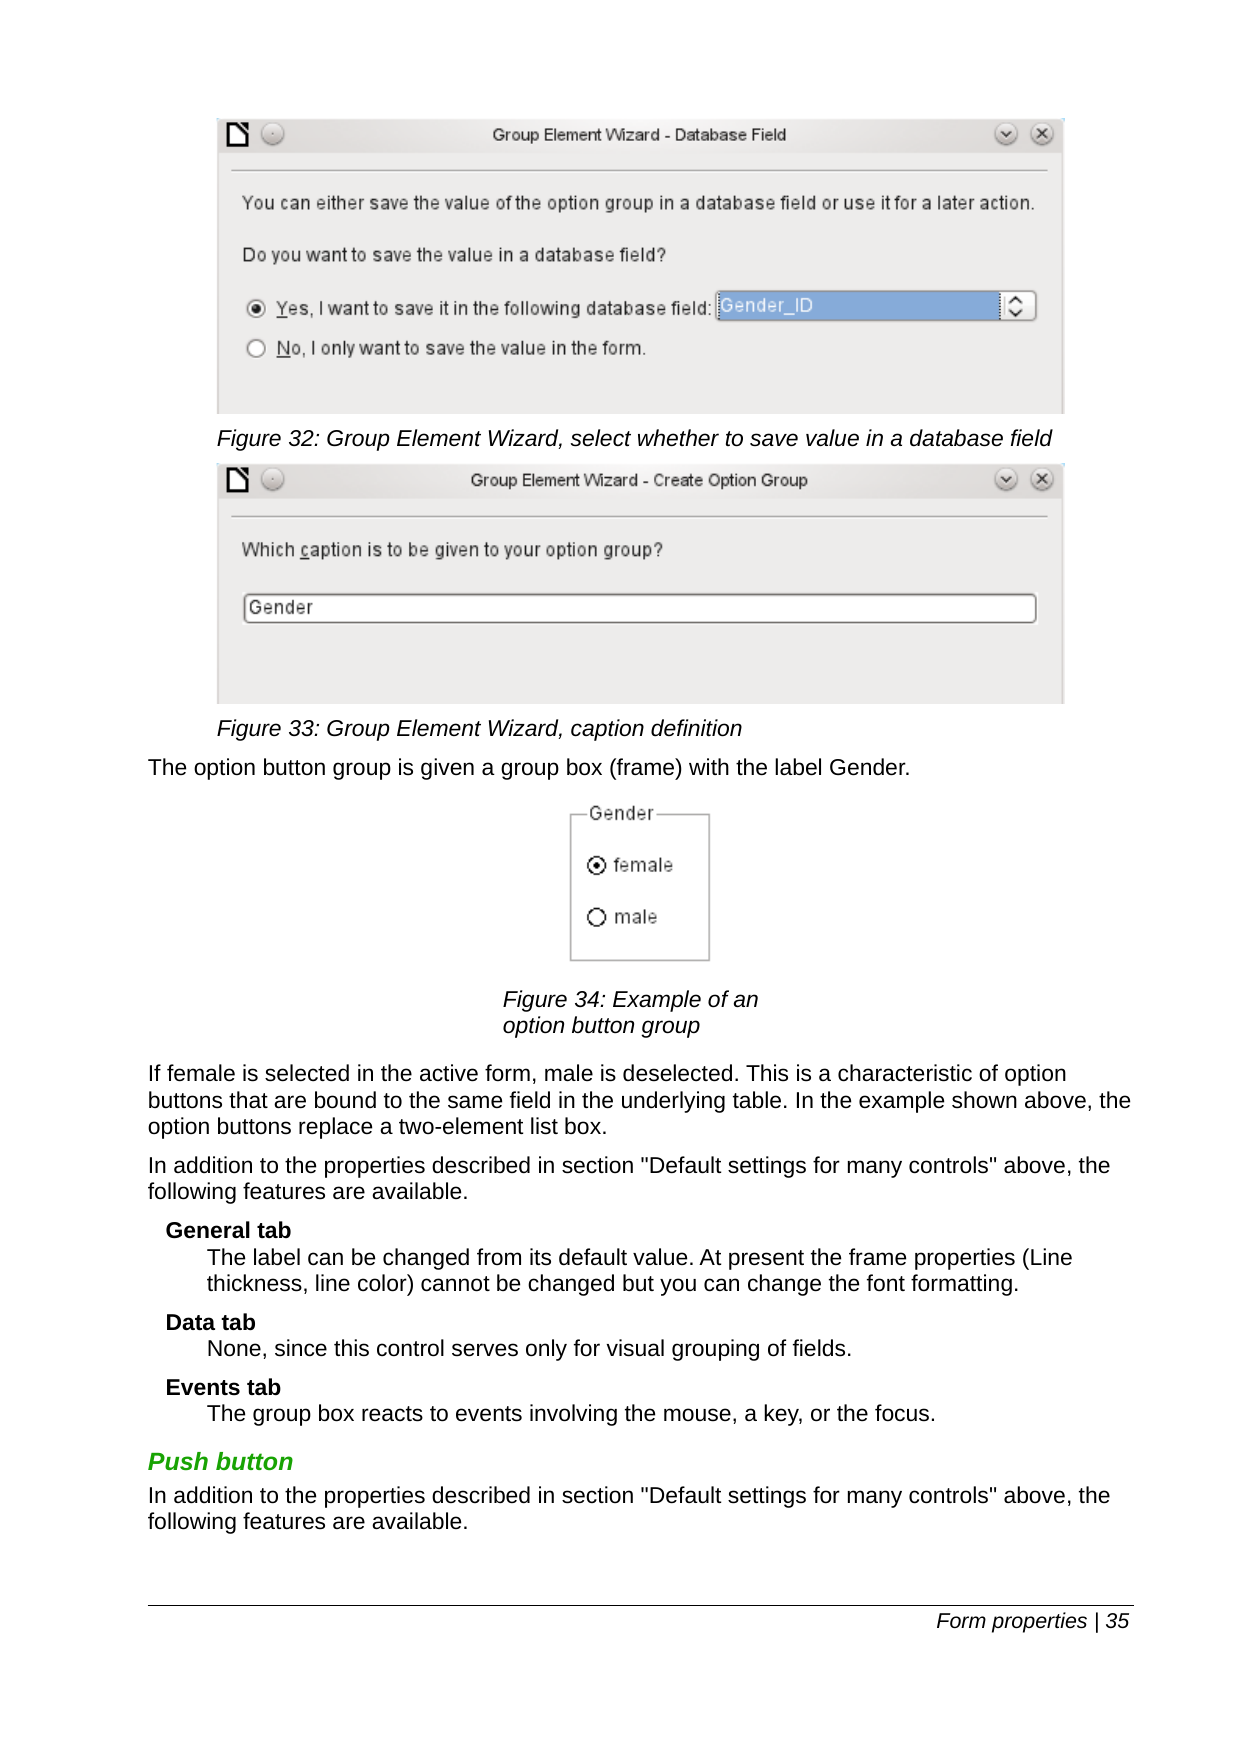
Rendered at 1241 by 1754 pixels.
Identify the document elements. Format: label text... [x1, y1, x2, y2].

text General tab [165, 1217, 1134, 1243]
picture [216, 463, 1065, 704]
text In addition to the properties described in section "Default settings for many controls" above, the following features are available. [148, 1152, 1134, 1204]
text The option button group is given a group box (frame) with the label Gender. [148, 754, 1134, 780]
subtitle Push button [148, 1447, 1134, 1476]
text None, since this control serves only for visual grouping of fields. [207, 1335, 1134, 1361]
text The label can be changed from its default value. At present the frame properties (Line thickness, line color) cannot be changed but you can change the font formatting. [207, 1243, 1134, 1296]
text Data tab [165, 1309, 1134, 1335]
text Figure 32: Group Element Wizard, select whether to save value in a database field [217, 425, 1065, 452]
picture [556, 792, 725, 974]
text Figure 33: Group Element Wizard, caption definition [217, 715, 1065, 742]
picture [216, 118, 1065, 414]
text If female is selected in the active form, male is deselected. This is a characteristic of option buttons that are bound to the same field in the underlying table. In the example shown above, the option buttons replace a two-element list box. [148, 1060, 1134, 1139]
text The group box reacts to events involving the mouse, a key, or the focus. [207, 1400, 1134, 1427]
text Events tab [165, 1374, 1134, 1400]
text In addition to the properties described in section "Default settings for many controls" above, the following features are available. [148, 1482, 1134, 1534]
text Figure 34: Example of an option button group [503, 986, 779, 1038]
